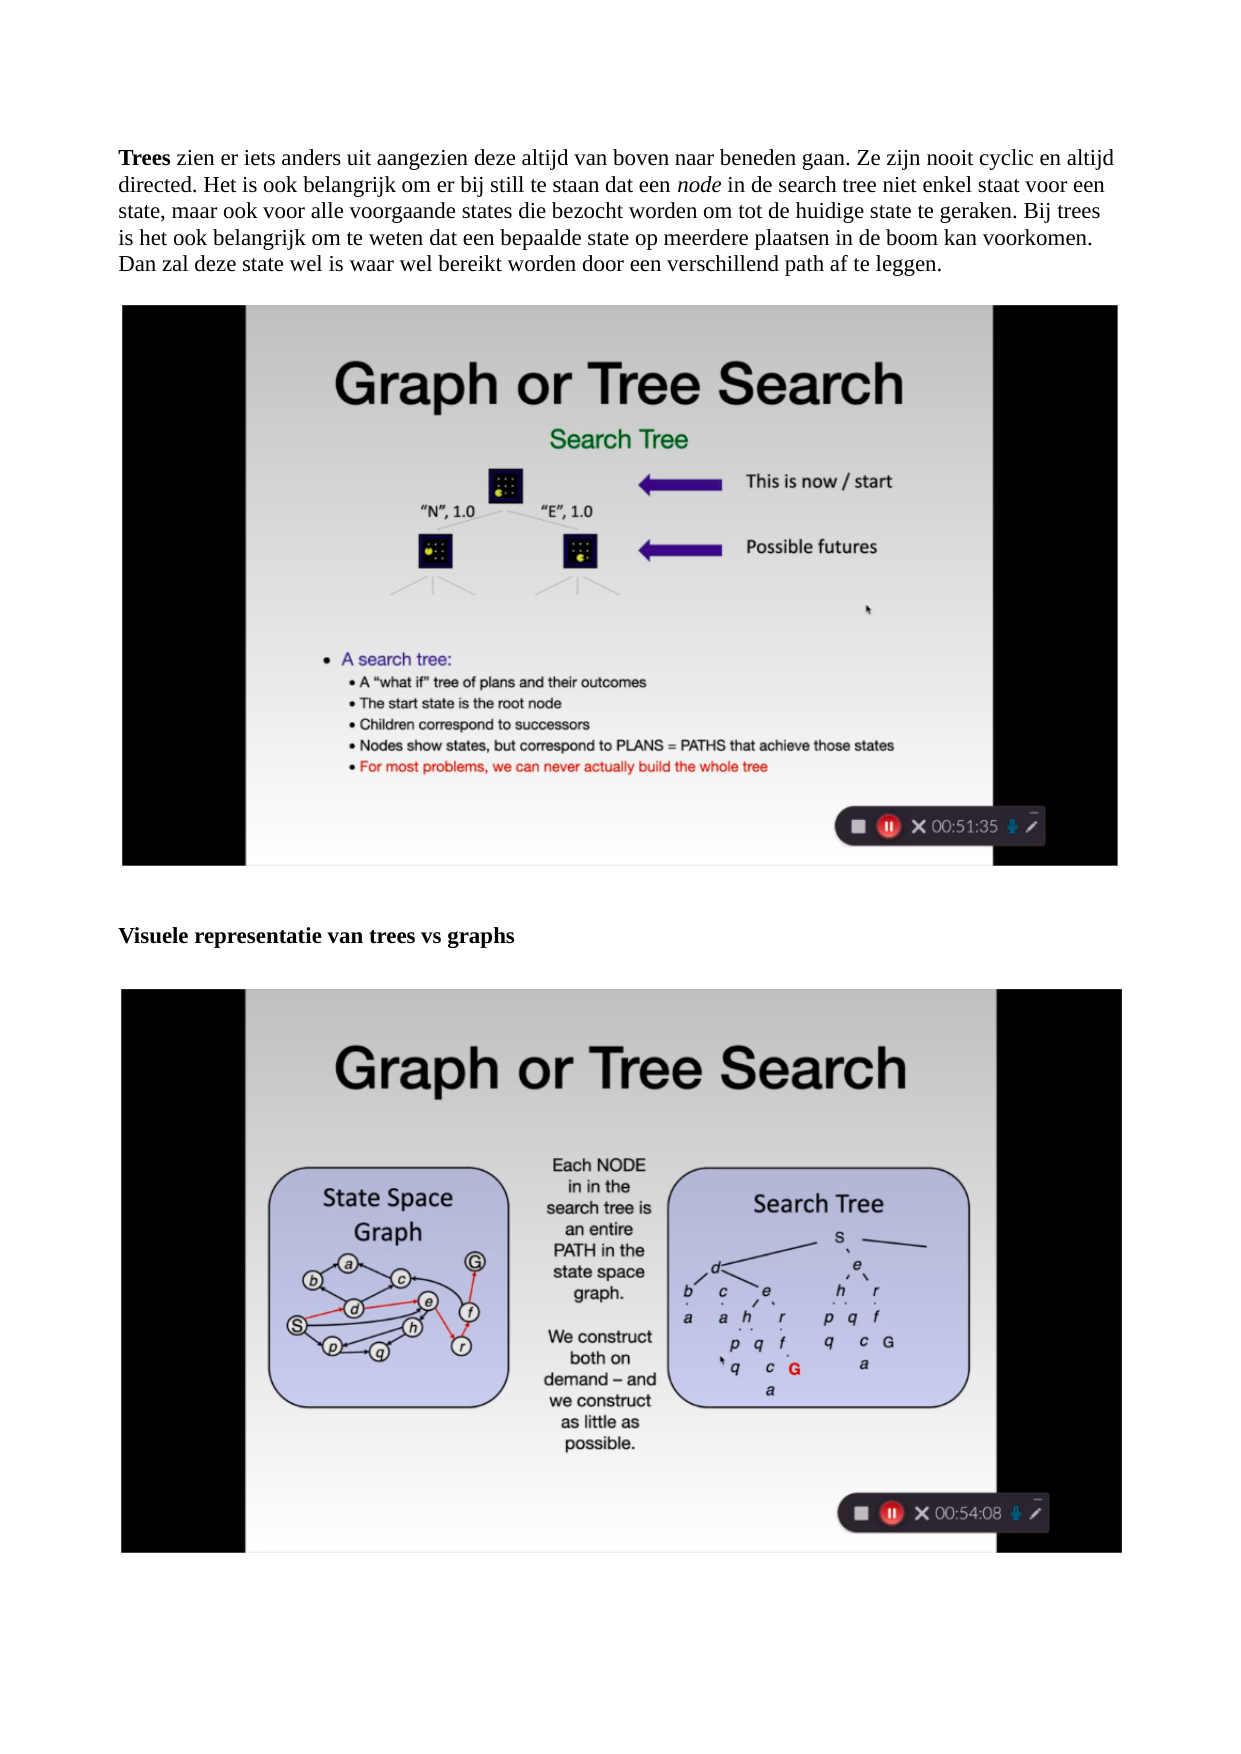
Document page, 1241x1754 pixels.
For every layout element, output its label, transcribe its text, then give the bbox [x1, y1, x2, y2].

picture [118, 987, 1123, 1556]
text Trees zien er iets anders uit aangezien deze altijd van boven naar beneden gaan. Ze zijn nooit cyclic en altijd directed. Het is ook belangrijk om er bij still te staan dat een node in de search tree niet enkel staat voor een state, maar ook voor alle voorgaande states die bezocht worden om tot de huidige state te geraken. Bij trees is het ook belangrijk om te weten dat een bepaalde state op meerdere plaatsen in de boom kan voorkomen. Dan zal deze state wel is waar wel bereikt worden door een verschillend path af te leggen. [118, 144, 1122, 276]
picture [118, 302, 1123, 870]
text Visuele representatie van trees vs graphs [118, 923, 1122, 949]
